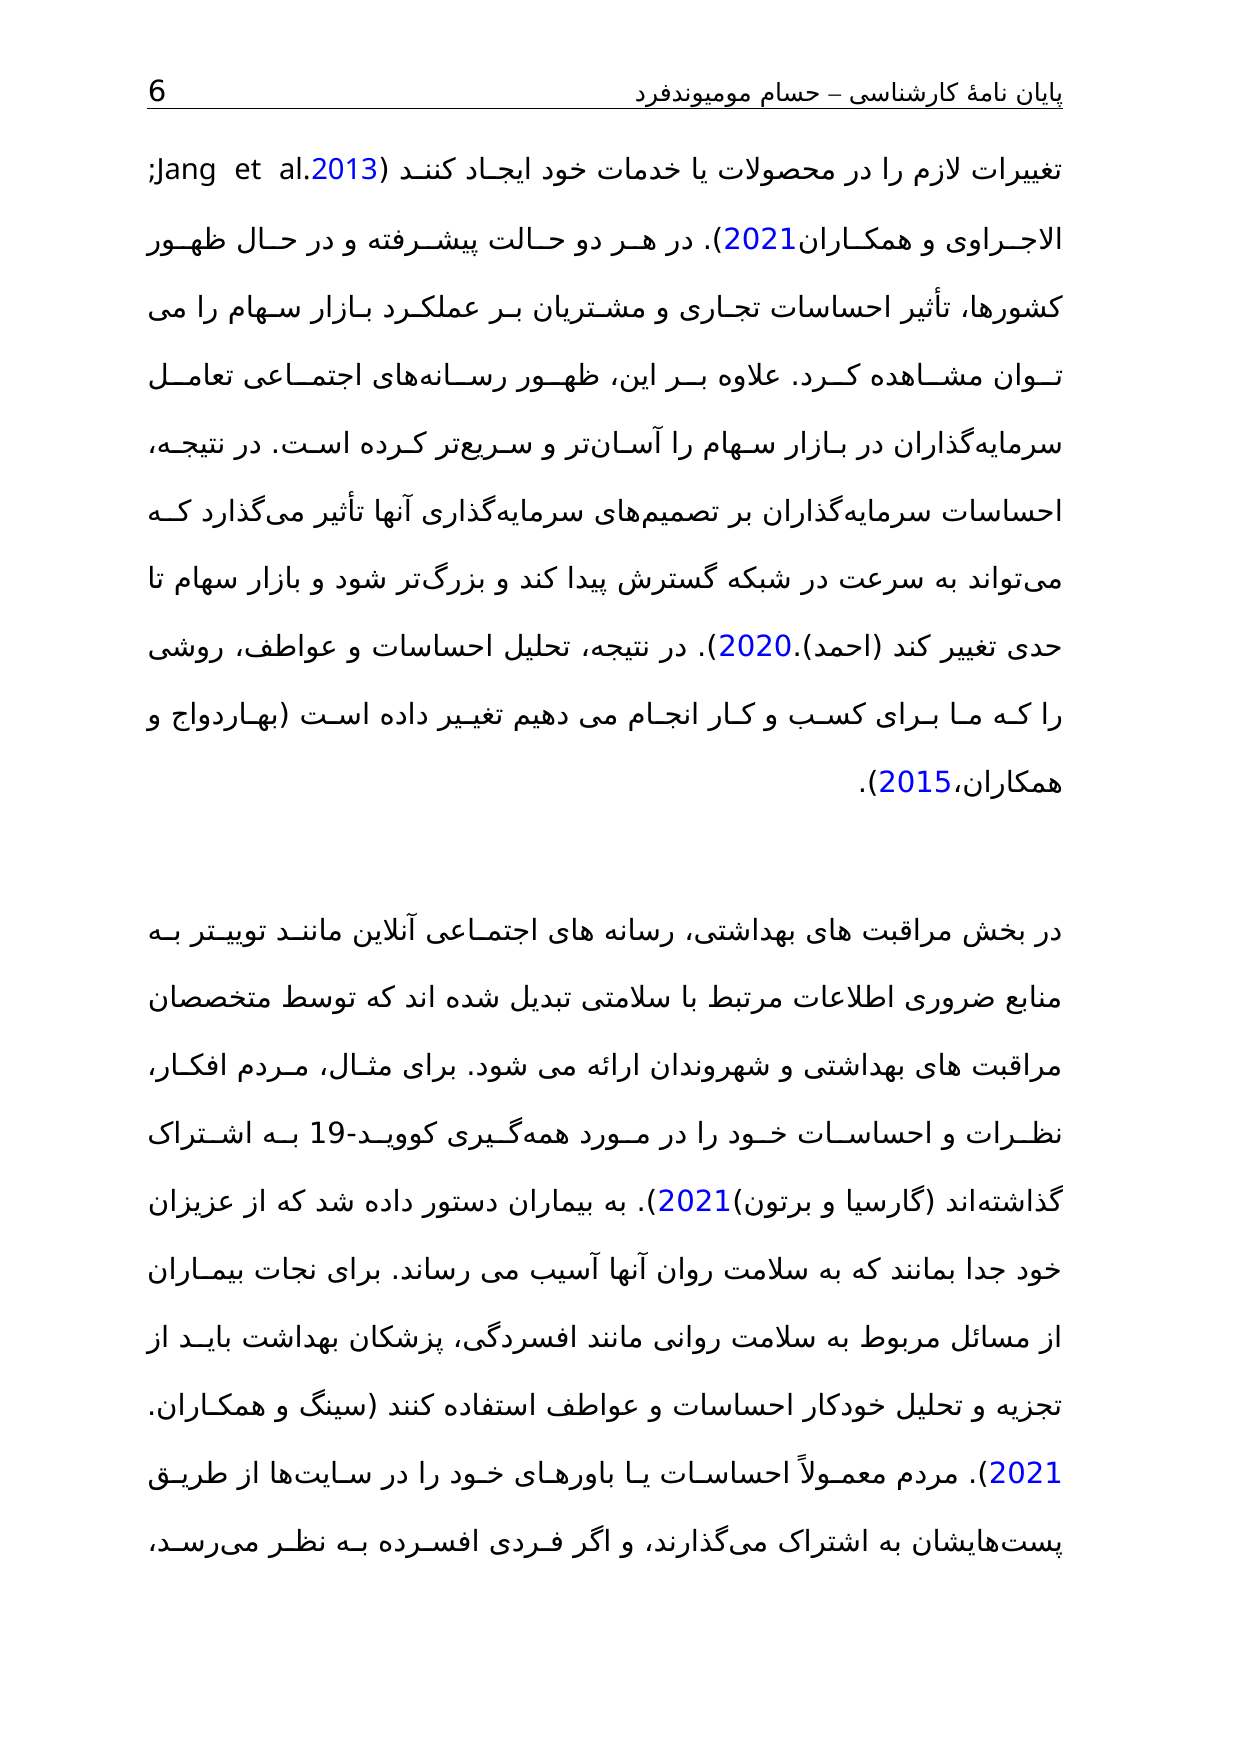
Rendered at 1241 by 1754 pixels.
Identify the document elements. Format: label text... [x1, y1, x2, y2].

text در بخش مراقبت های بهداشتی، رسانه های اجتماعی آنلاین مانند توییتر به منابع ضروری اطلاعات مرتبط با سلامتی تبدیل شده اند که توسط متخصصان مراقبت های بهداشتی و شهروندان ارائه می شود. برای مثال، مردم افکار، نظرات و احساسات خود را در مورد همه‌گیری کووید-19 به اشتراک گذاشته‌اند (گارسیا و برتون)2021). به بیماران دستور داده شد که از عزیزان خود جدا بمانند که به سلامت روان آنها آسیب می رساند. برای نجات بیماران از مسائل مربوط به سلامت روانی مانند افسردگی، پزشکان بهداشت باید از تجزیه و تحلیل خودکار احساسات و عواطف استفاده کنند (سینگ و همکاران.2021). مردم معمولاً احساسات یا باورهای خود را در سایت‌ها از طریق پست‌هایشان به اشتراک می‌گذارند، و اگر فردی افسرده به نظر می‌رسد، مردم می‌توانند برای کمک به او مراجعه کنند، بنابراین از بدتر شدن شرایط سلامت روان جلوگیری می‌کنند. [147, 913, 1063, 1558]
text به عنوان مثال، در دنیای تجارت، فروشندگان از پلتفرم های رسانه های اجتماعی مانند اینستاگرام، یوتیوب، توییتر و فیس بوک برای پخش اطلاعات در مورد محصول خود و جمع آوری کارآمد بازخورد مشتریان استفاده می کنند (Agbehadji and Ijabad-eniyi).2021). بازخورد فعال مردم نه تنها برای بازاریابان کسب‌وکار برای سنجش رضایت مشتری و پیگیری رقابت، بلکه برای مصرف‌کنندگانی که می‌خواهند قبل از خرید درباره یک محصول یا خدمات بیشتر بدانند ارزشمند است.آی تی. تجزیه و تحلیل احساسات به بازاریابان کمک می کند تا دیدگاه های مشتریان خود را بهتر درک کنند تا تغییرات لازم را در محصولات یا خدمات خود ایجاد کنند (Jang et al.2013; الاجراوی و همکاران2021). در هر دو حالت پیشرفته و در حال ظهور کشورها، تأثیر احساسات تجاری و مشتریان بر عملکرد بازار سهام را می توان مشاهده کرد. علاوه بر این، ظهور رسانه‌های اجتماعی تعامل سرمایه‌گذاران در بازار سهام را آسان‌تر و سریع‌تر کرده است. در نتیجه، احساسات سرمایه‌گذاران بر تصمیم‌های سرمایه‌گذاری آنها تأثیر می‌گذارد که می‌تواند به سرعت در شبکه گسترش پیدا کند و بزرگ‌تر شود و بازار سهام تا حدی تغییر کند (احمد).2020). در نتیجه، تحلیل احساسات و عواطف، روشی را که ما برای کسب و کار انجام می دهیم تغییر داده است (بهاردواج و همکاران،2015). [147, 148, 1063, 799]
